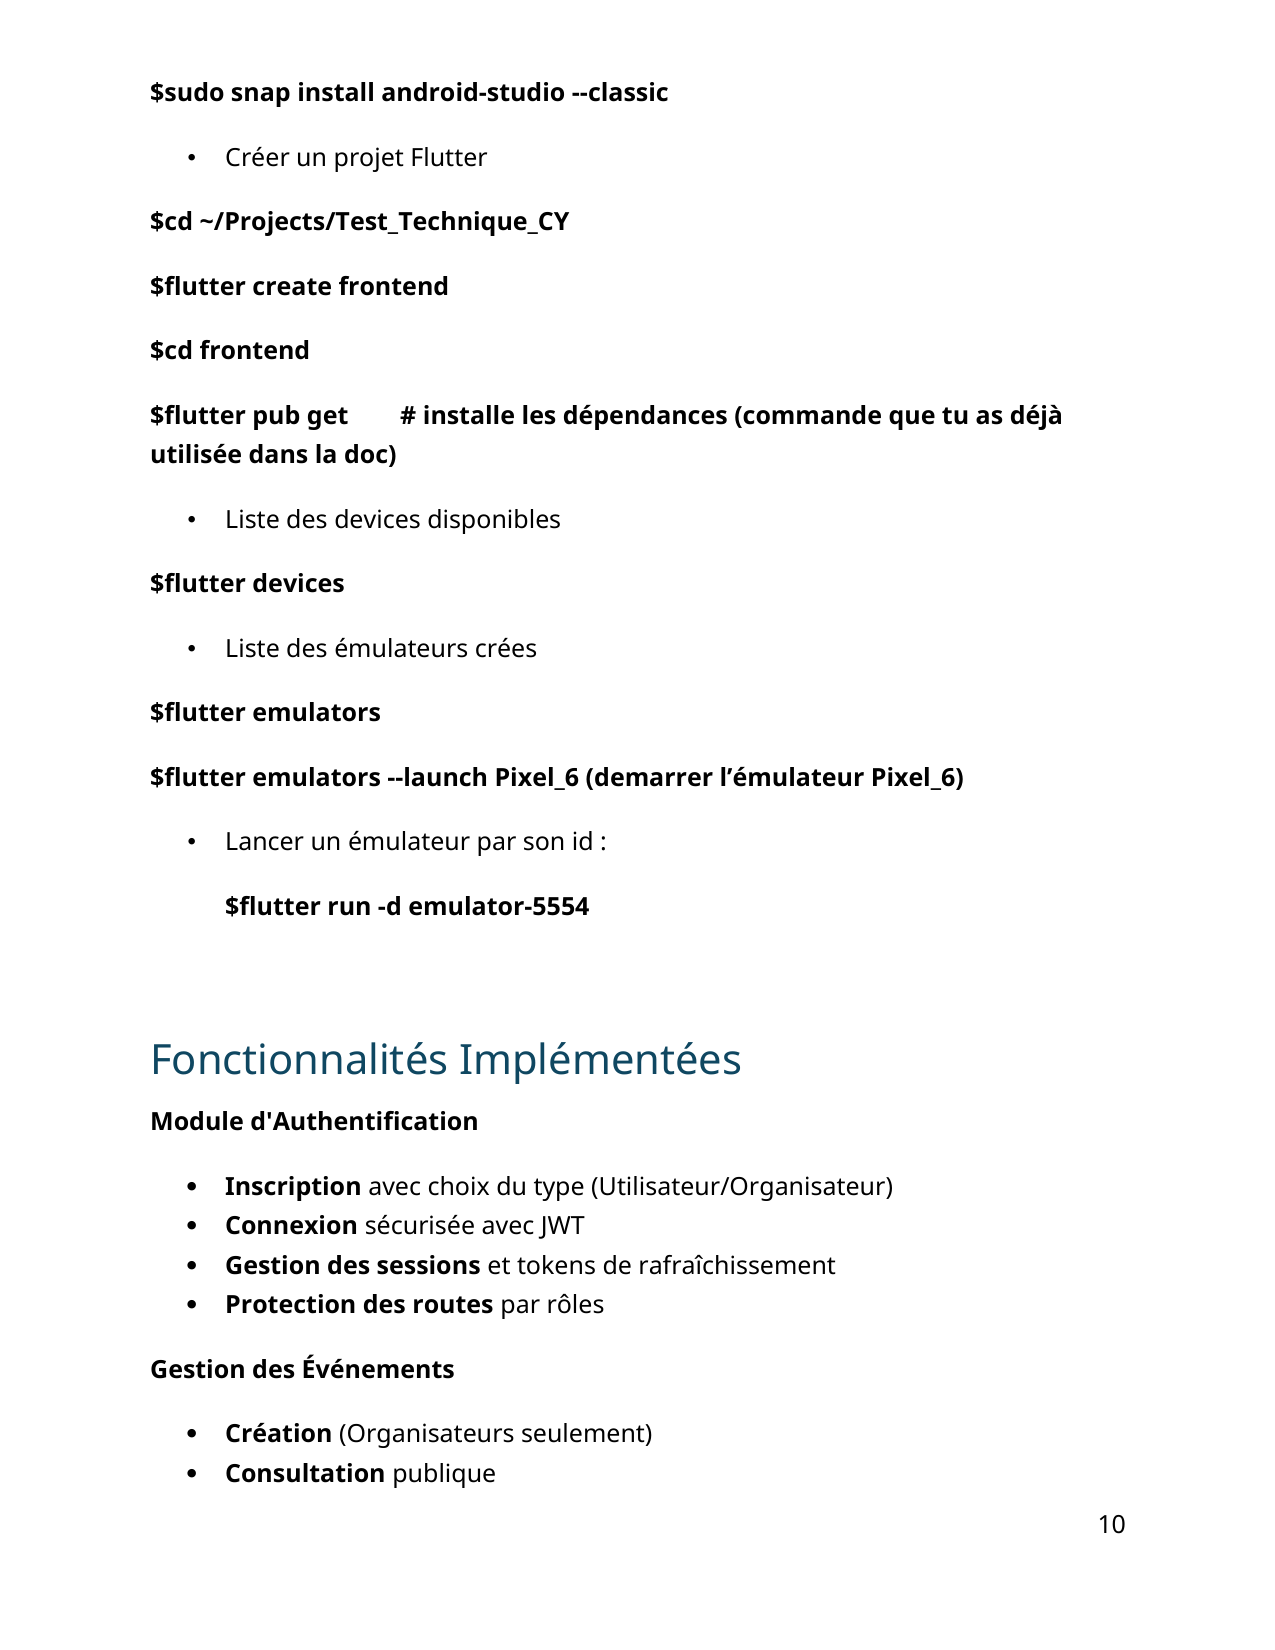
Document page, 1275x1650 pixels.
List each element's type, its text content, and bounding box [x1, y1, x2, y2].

text $flutter emulators --launch Pixel_6 (demarrer l’émulateur Pixel_6) [150, 759, 1125, 793]
list Création (Organisateurs seulement) [187, 1416, 1125, 1450]
list $flutter run -d emulator-5554 [187, 888, 1125, 922]
list Liste des émulateurs crées [187, 630, 1125, 664]
list Liste des devices disponibles [187, 501, 1125, 535]
list Créer un projet Flutter [187, 139, 1125, 173]
text $flutter pub get # installe les dépendances (commande que tu as déjà utilisée dans la doc) [150, 397, 1125, 471]
text $cd ~/Projects/Test_Technique_CY [150, 204, 1125, 238]
subtitle Fonctionnalités Implémentées [150, 1030, 1125, 1086]
text Module d'Authentification [150, 1104, 1125, 1138]
text $flutter emulators [150, 695, 1125, 729]
list Connexion sécurisée avec JWT [187, 1208, 1125, 1242]
list Inscription avec choix du type (Utilisateur/Organisateur) [187, 1168, 1125, 1202]
text $cd frontend [150, 333, 1125, 367]
text $flutter devices [150, 566, 1125, 600]
list Gestion des sessions et tokens de rafraîchissement [187, 1247, 1125, 1281]
list Consultation publique [187, 1455, 1125, 1489]
list Protection des routes par rôles [187, 1287, 1125, 1321]
text $sudo snap install android-studio --classic [150, 75, 1125, 109]
text $flutter create frontend [150, 268, 1125, 302]
text Gestion des Événements [150, 1351, 1125, 1385]
list Lancer un émulateur par son id : [187, 824, 1125, 858]
